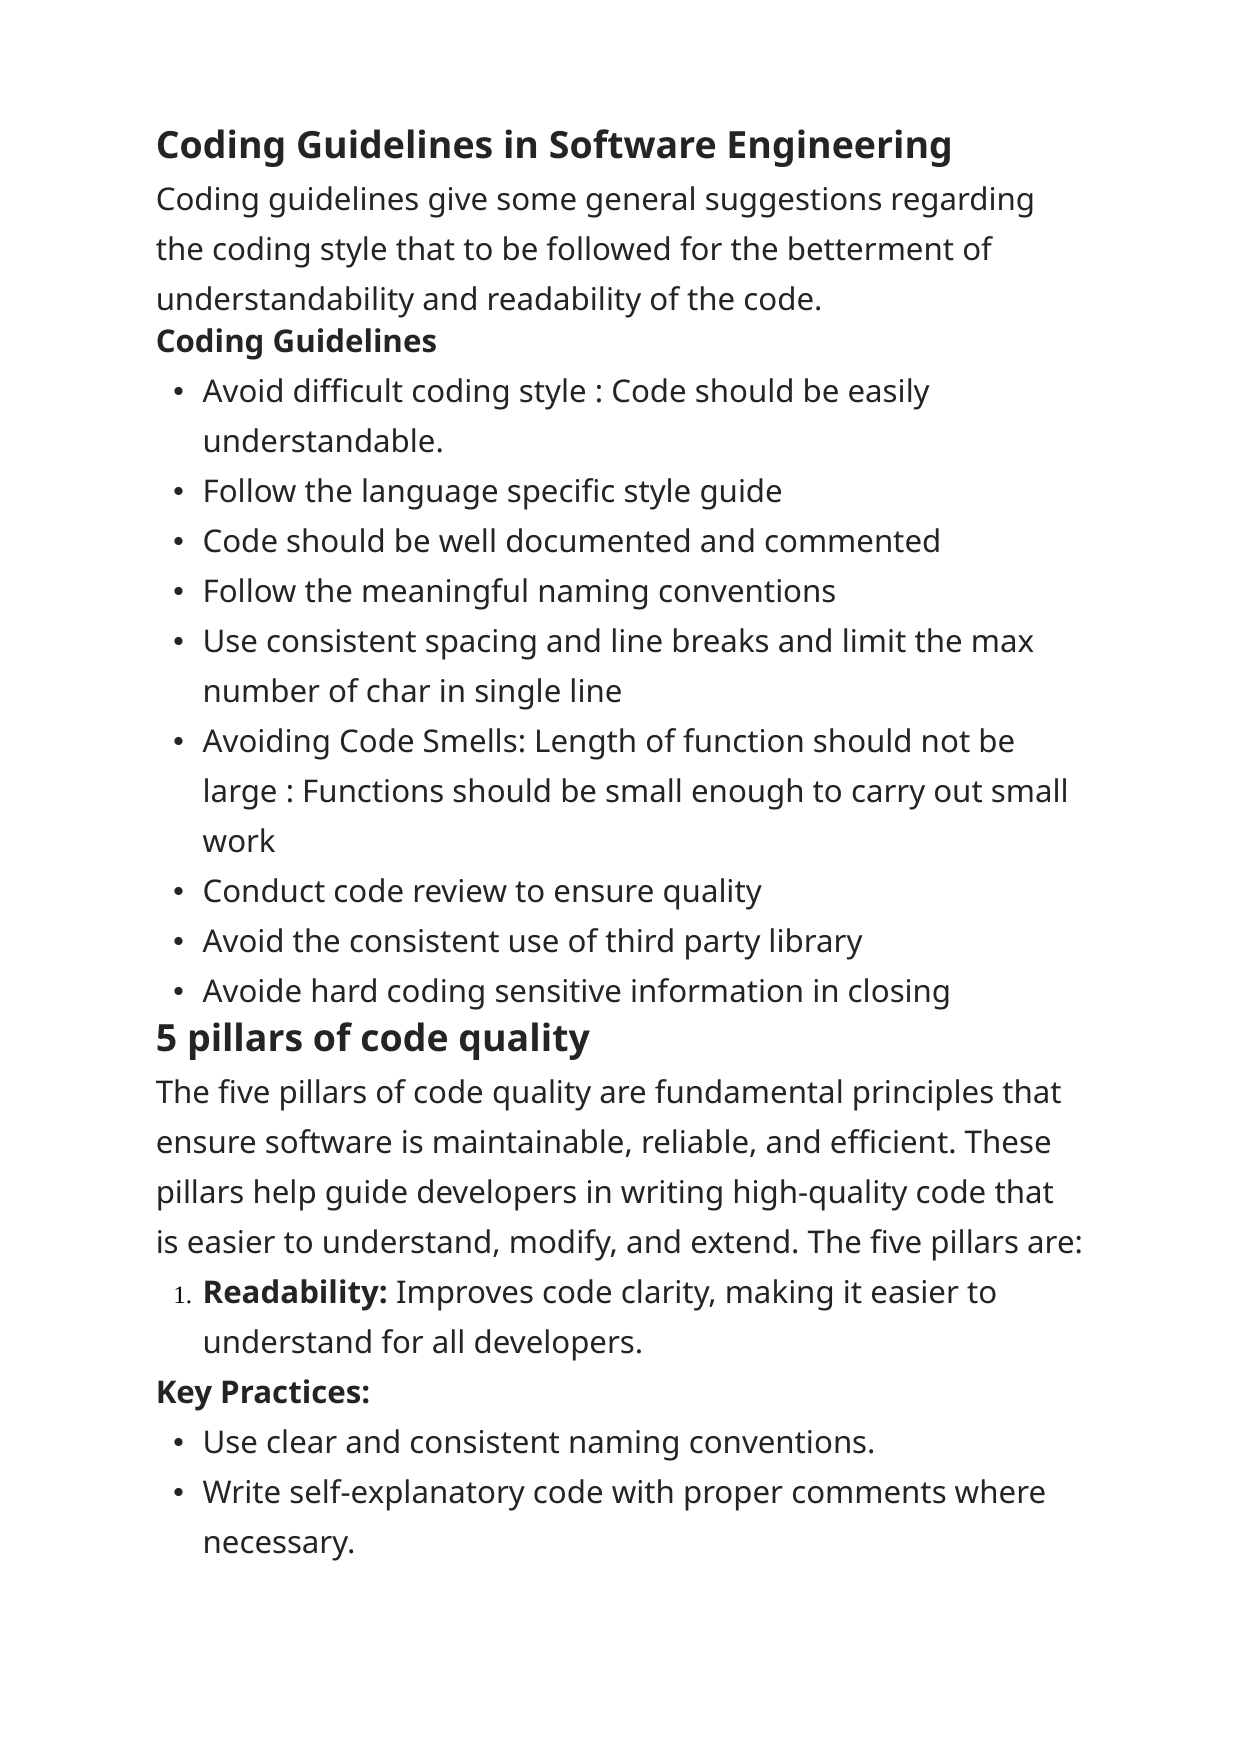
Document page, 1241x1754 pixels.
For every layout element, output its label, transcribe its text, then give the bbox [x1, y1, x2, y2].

list Code should be well documented and commented [202, 512, 1084, 562]
list Write self-explanatory code with proper comments where necessary. [202, 1463, 1084, 1563]
list Follow the language specific style guide [202, 462, 1084, 512]
text Key Practices: [156, 1363, 1084, 1413]
list Avoiding Code Smells: Length of function should not be large : Functions should be small enough to carry out small work [202, 712, 1084, 862]
list Avoide hard coding sensitive information in closing [202, 962, 1084, 1012]
list Use consistent spacing and line breaks and limit the max number of char in single line [202, 612, 1084, 712]
list Avoid the consistent use of third party library [202, 912, 1084, 962]
list Avoid difficult coding style : Code should be easily understandable. [202, 362, 1084, 462]
list Conduct code review to ensure quality [202, 862, 1084, 912]
list Follow the meaningful naming conventions [202, 562, 1084, 612]
subtitle Coding Guidelines [156, 319, 1084, 362]
text Coding guidelines give some general suggestions regarding the coding style that to be followed for the betterment of understandability and readability of the code. [156, 169, 1084, 319]
subtitle 5 pillars of code quality [156, 1012, 1084, 1063]
list Readability: Improves code clarity, making it easier to understand for all developers. [202, 1263, 1084, 1363]
text The five pillars of code quality are fundamental principles that ensure software is maintainable, reliable, and efficient. These pillars help guide developers in writing high-quality code that is easier to understand, modify, and extend. The five pillars are: [156, 1063, 1084, 1263]
list Use clear and consistent naming conventions. [202, 1413, 1084, 1463]
subtitle Coding Guidelines in Software Engineering [156, 118, 1084, 169]
